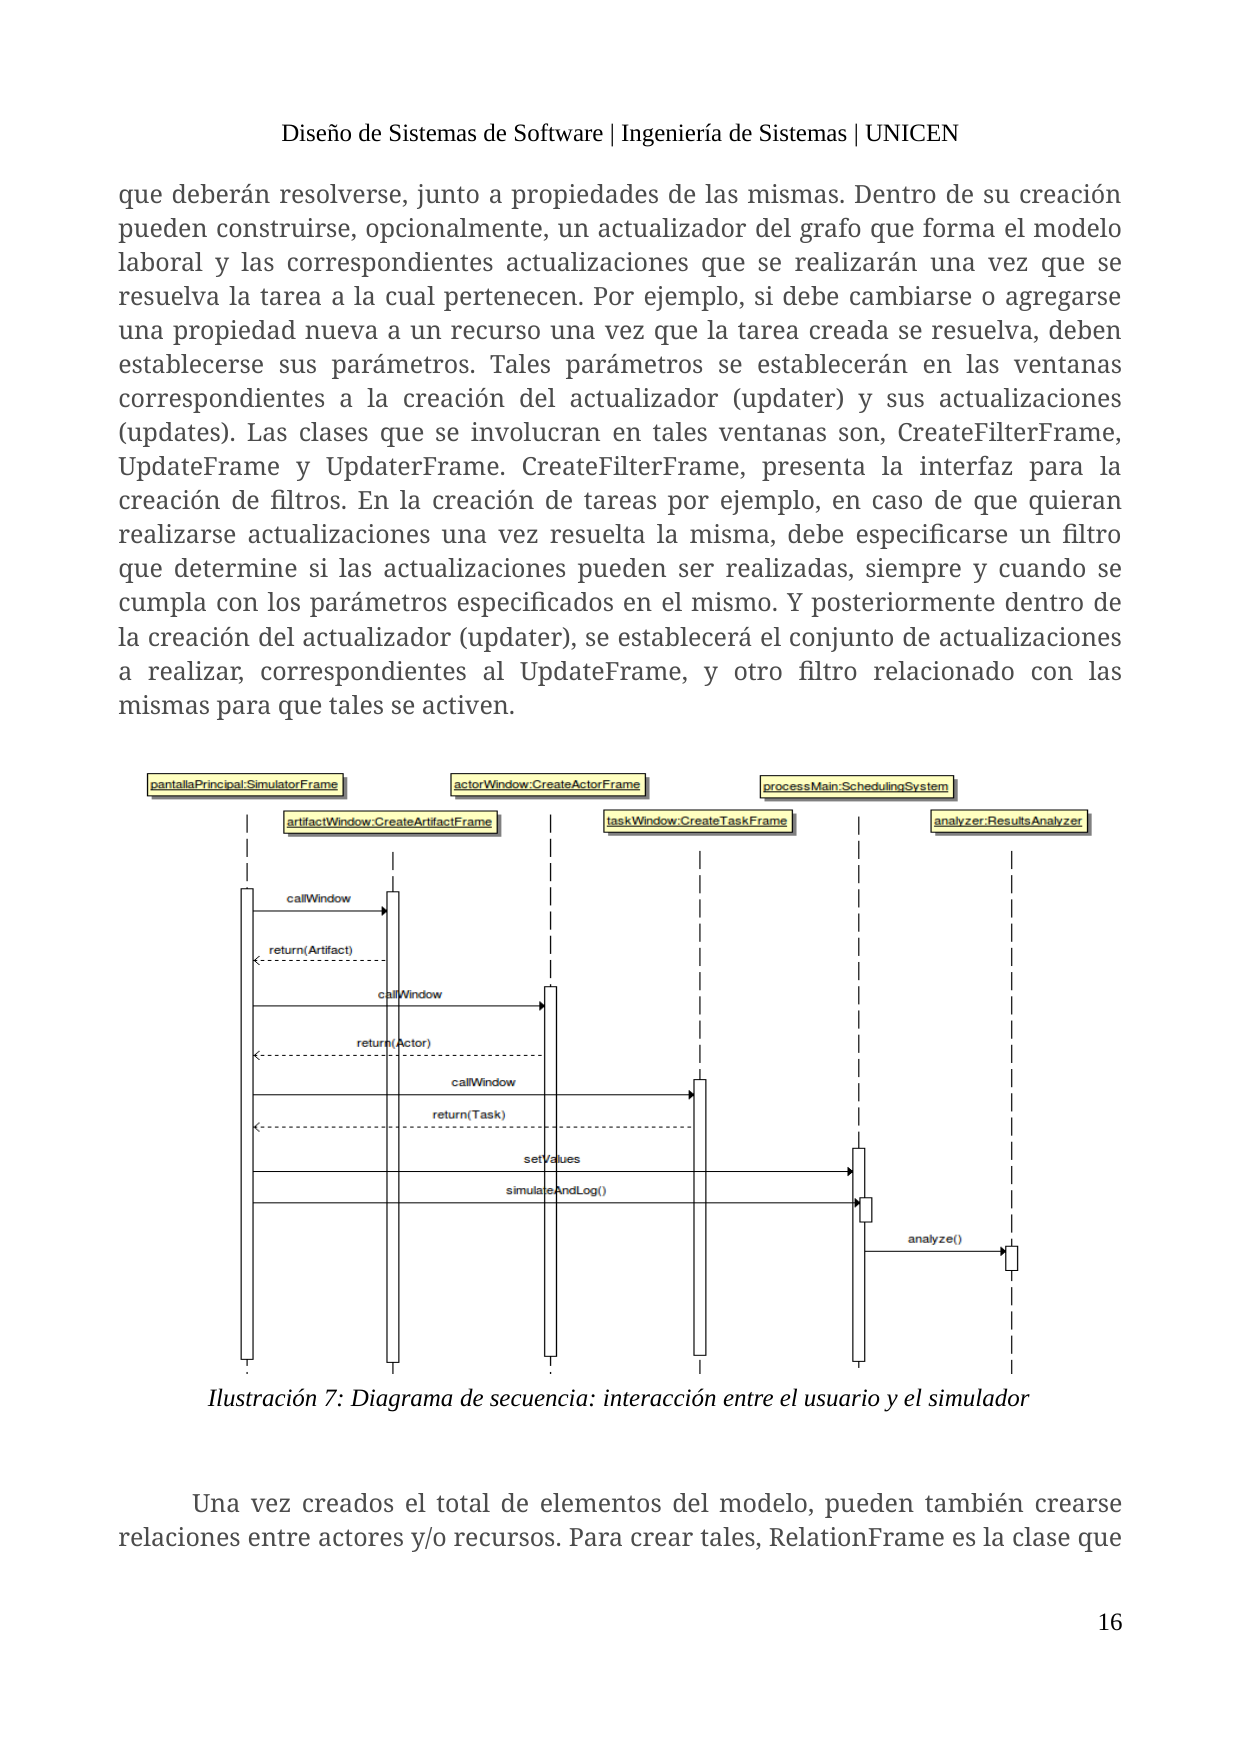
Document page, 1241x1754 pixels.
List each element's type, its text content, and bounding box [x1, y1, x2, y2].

picture [134, 758, 1106, 1374]
text Ilustración 7: Diagrama de secuencia: interacción entre el usuario y el simulador [115, 750, 1124, 1411]
text que deberán resolverse, junto a propiedades de las mismas. Dentro de su creación pueden construirse, opcionalmente, un actualizador del grafo que forma el modelo laboral y las correspondientes actualizaciones que se realizarán una vez que se resuelva la tarea a la cual pertenecen. Por ejemplo, si debe cambiarse o agregarse una propiedad nueva a un recurso una vez que la tarea creada se resuelva, deben establecerse sus parámetros. Tales parámetros se establecerán en las ventanas correspondientes a la creación del actualizador (updater) y sus actualizaciones (updates). Las clases que se involucran en tales ventanas son, CreateFilterFrame, UpdateFrame y UpdaterFrame. CreateFilterFrame, presenta la interfaz para la creación de filtros. En la creación de tareas por ejemplo, en caso de que quieran realizarse actualizaciones una vez resuelta la misma, debe especificarse un filtro que determine si las actualizaciones pueden ser realizadas, siempre y cuando se cumpla con los parámetros especificados en el mismo. Y posteriormente dentro de la creación del actualizador (updater), se establecerá el conjunto de actualizaciones a realizar, correspondientes al UpdateFrame, y otro filtro relacionado con las mismas para que tales se activen. [118, 176, 1122, 721]
text Una vez creados el total de elementos del modelo, pueden también crearse relaciones entre actores y/o recursos. Para crear tales, RelationFrame es la clase que [118, 1486, 1122, 1554]
